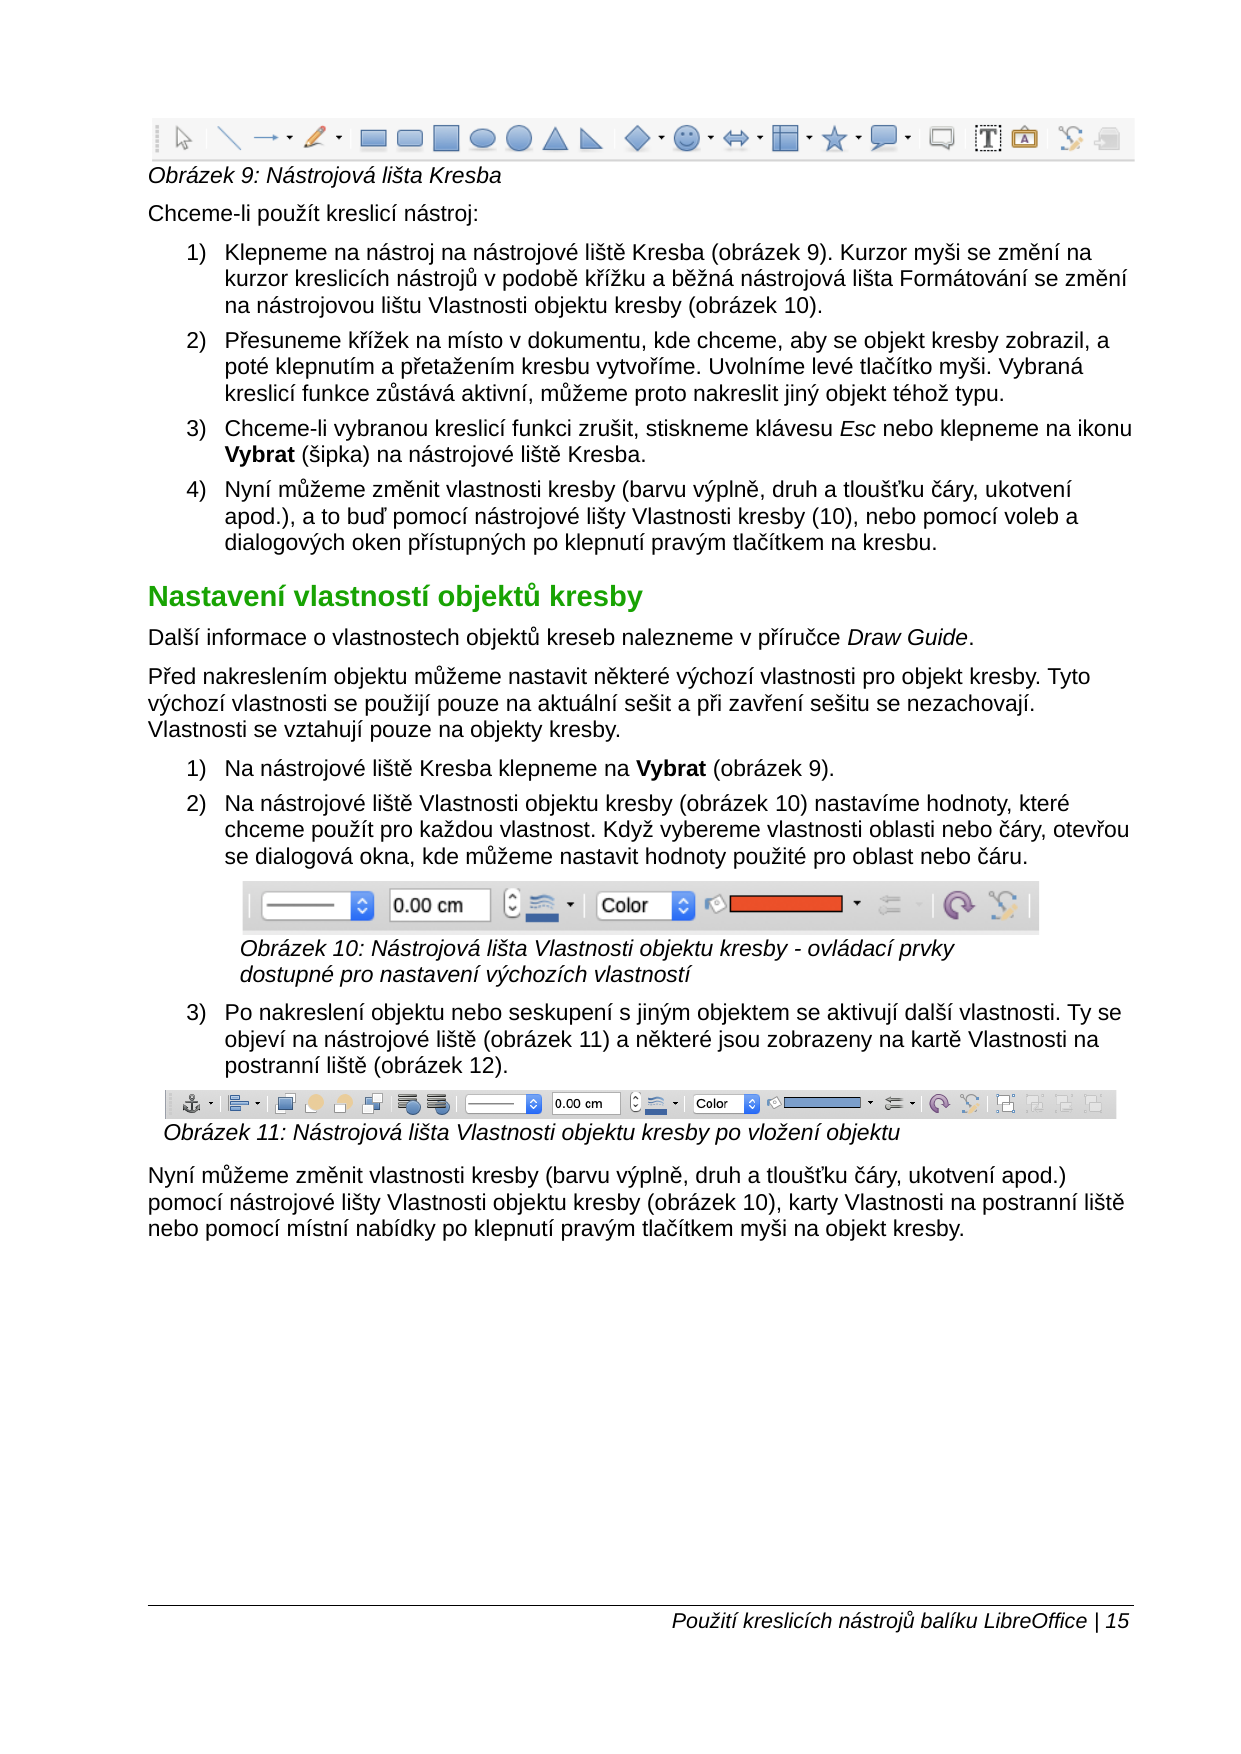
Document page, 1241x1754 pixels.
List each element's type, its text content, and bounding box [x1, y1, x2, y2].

list Chceme-li vybranou kreslicí funkci zrušit, stiskneme klávesu Esc nebo klepneme na ikonu Vybrat (šipka) na nástrojové liště Kresba. [207, 415, 1134, 467]
picture [165, 1090, 1117, 1119]
text Obrázek 11: Nástrojová lišta Vlastnosti objektu kresby po vložení objektu [163, 1090, 1118, 1145]
picture [242, 881, 1040, 935]
list Chceme-li použít kreslicí nástroj: [148, 200, 1134, 226]
list Po nakreslení objektu nebo seskupení s jiným objektem se aktivují další vlastnosti. Ty se objeví na nástrojové liště (obrázek 11) a některé jsou zobrazeny na kartě Vlastnosti na postranní liště (obrázek 12). [207, 999, 1134, 1078]
text Další informace o vlastnostech objektů kreseb nalezneme v příručce Draw Guide. [148, 624, 1134, 651]
picture [152, 118, 1135, 162]
list Před nakreslením objektu můžeme nastavit některé výchozí vlastnosti pro objekt kresby. Tyto výchozí vlastnosti se použijí pouze na aktuální sešit a při zavření sešitu se nezachovají. Vlastnosti se vztahují pouze na objekty kresby. [148, 663, 1134, 742]
text Nyní můžeme změnit vlastnosti kresby (barvu výplně, druh a tloušťku čáry, ukotvení apod.) pomocí nástrojové lišty Vlastnosti objektu kresby (obrázek 10), karty Vlastnosti na postranní liště nebo pomocí místní nabídky po klepnutí pravým tlačítkem myši na objekt kresby. [148, 1162, 1134, 1241]
list Přesuneme křížek na místo v dokumentu, kde chceme, aby se objekt kresby zobrazil, a poté klepnutím a přetažením kresbu vytvoříme. Uvolníme levé tlačítko myši. Vybraná kreslicí funkce zůstává aktivní, můžeme proto nakreslit jiný objekt téhož typu. [207, 327, 1134, 406]
text Obrázek 10: Nástrojová lišta Vlastnosti objektu kresby - ovládací prvky dostupné pro nastavení výchozích vlastností [239, 881, 1042, 987]
list Klepneme na nástroj na nástrojové liště Kresba (obrázek 9). Kurzor myši se změní na kurzor kreslicích nástrojů v podobě křížku a běžná nástrojová lišta Formátování se změní na nástrojovou lištu Vlastnosti objektu kresby (obrázek 10). [207, 239, 1134, 318]
list Na nástrojové liště Vlastnosti objektu kresby (obrázek 10) nastavíme hodnoty, které chceme použít pro každou vlastnost. Když vybereme vlastnosti oblasti nebo čáry, otevřou se dialogová okna, kde můžeme nastavit hodnoty použité pro oblast nebo čáru. [207, 790, 1134, 869]
subtitle Nastavení vlastností objektů kresby [148, 579, 1134, 612]
list Na nástrojové liště Kresba klepneme na Vybrat (obrázek 9). [207, 755, 1134, 781]
list Nyní můžeme změnit vlastnosti kresby (barvu výplně, druh a tloušťku čáry, ukotvení apod.), a to buď pomocí nástrojové lišty Vlastnosti kresby (obrázek 10), nebo pomocí voleb a dialogových oken přístupných po klepnutí pravým tlačítkem na kresbu. [207, 476, 1134, 555]
text Obrázek 9: Nástrojová lišta Kresba [148, 118, 1139, 188]
